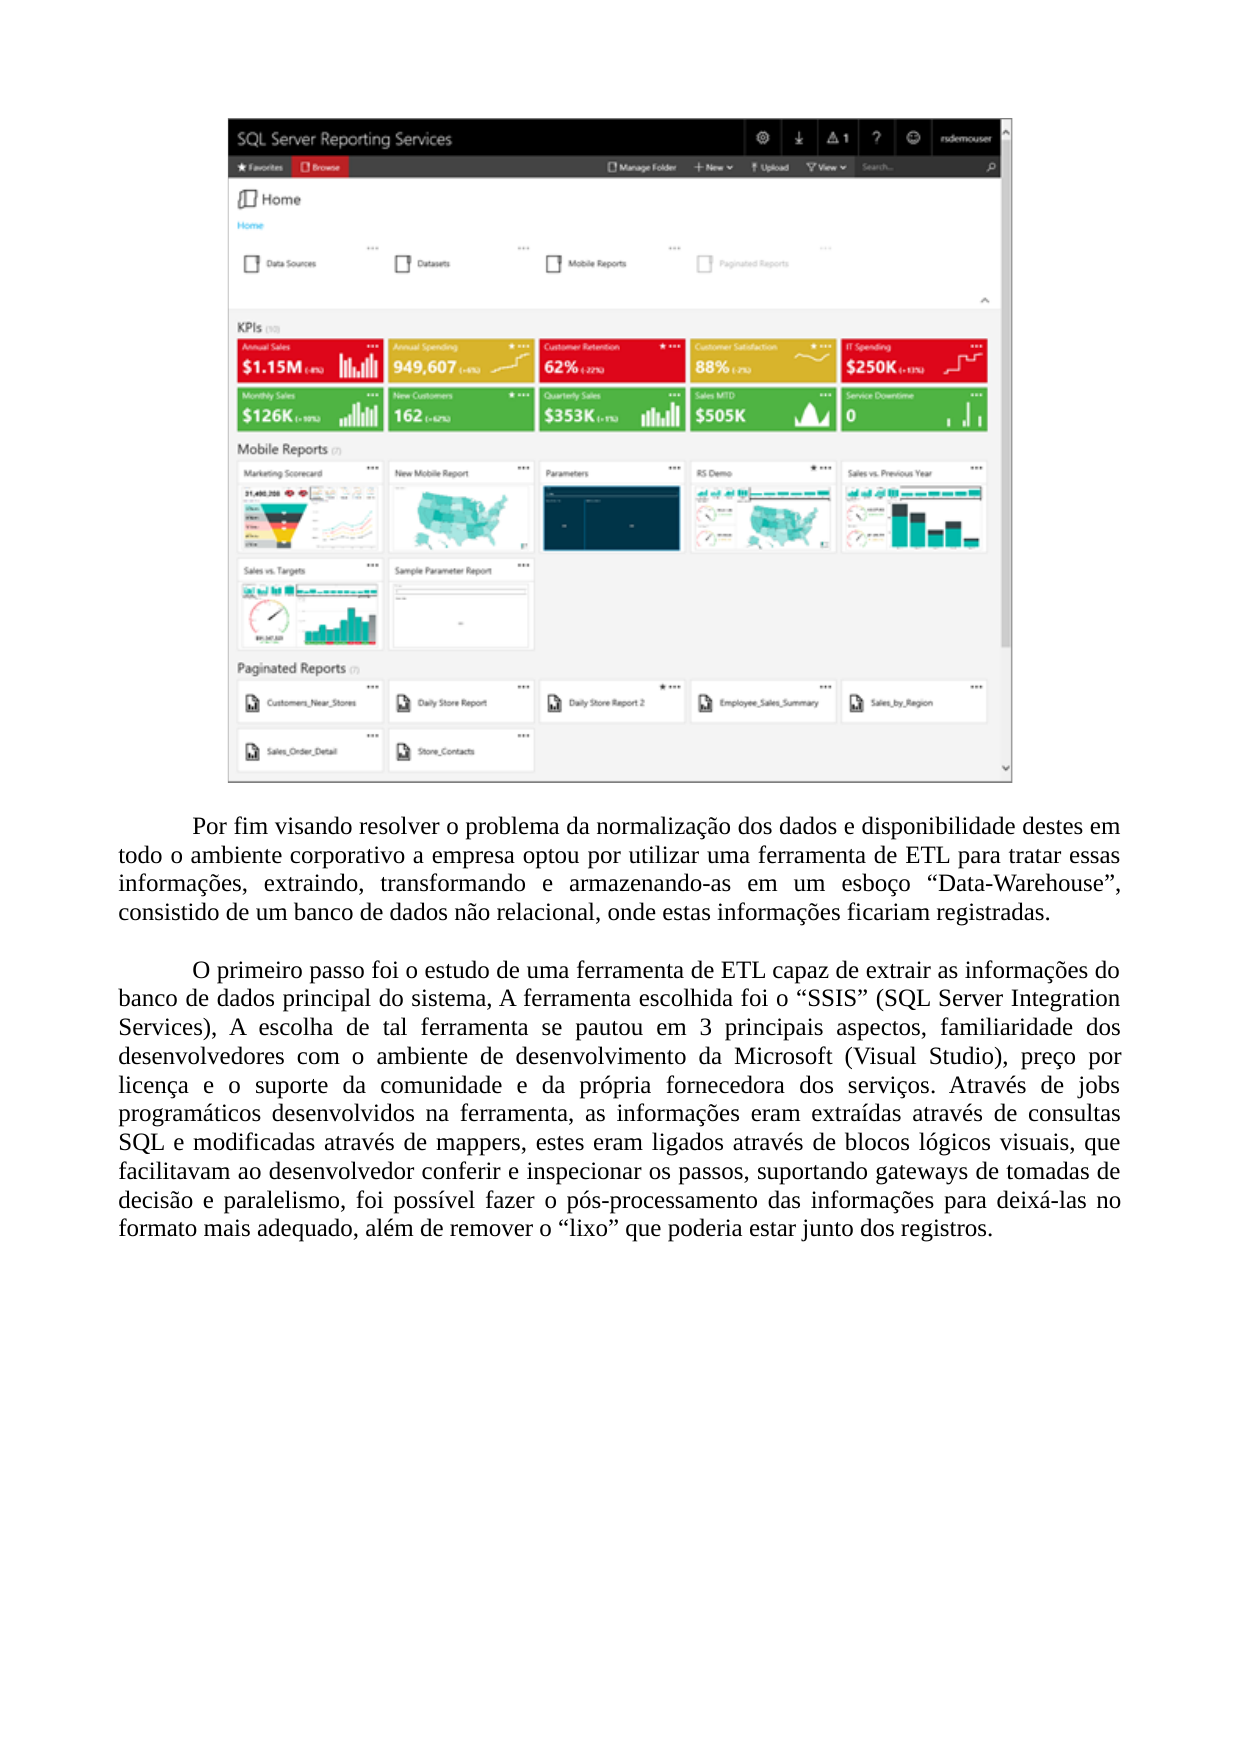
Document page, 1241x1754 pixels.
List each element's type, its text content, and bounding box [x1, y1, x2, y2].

picture [227, 118, 1013, 783]
text O primeiro passo foi o estudo de uma ferramenta de ETL capaz de extrair as informações do banco de dados principal do sistema, A ferramenta escolhida foi o “SSIS” (SQL Server Integration Services), A escolha de tal ferramenta se pautou em 3 principais aspectos, familiaridade dos desenvolvedores com o ambiente de desenvolvimento da Microsoft (Visual Studio), preço por licença e o suporte da comunidade e da própria fornecedora dos serviços. Através de jobs programáticos desenvolvidos na ferramenta, as informações eram extraídas através de consultas SQL e modificadas através de mappers, estes eram ligados através de blocos lógicos visuais, que facilitavam ao desenvolvedor conferir e inspecionar os passos, suportando gateways de tomadas de decisão e paralelismo, foi possível fazer o pós-processamento das informações para deixá-las no formato mais adequado, além de remover o “lixo” que poderia estar junto dos registros. [118, 955, 1122, 1242]
text Por fim visando resolver o problema da normalização dos dados e disponibilidade destes em todo o ambiente corporativo a empresa optou por utilizar uma ferramenta de ETL para tratar essas informações, extraindo, transformando e armazenando-as em um esboço “Data-Warehouse”, consistido de um banco de dados não relacional, onde estas informações ficariam registradas. [118, 811, 1122, 926]
